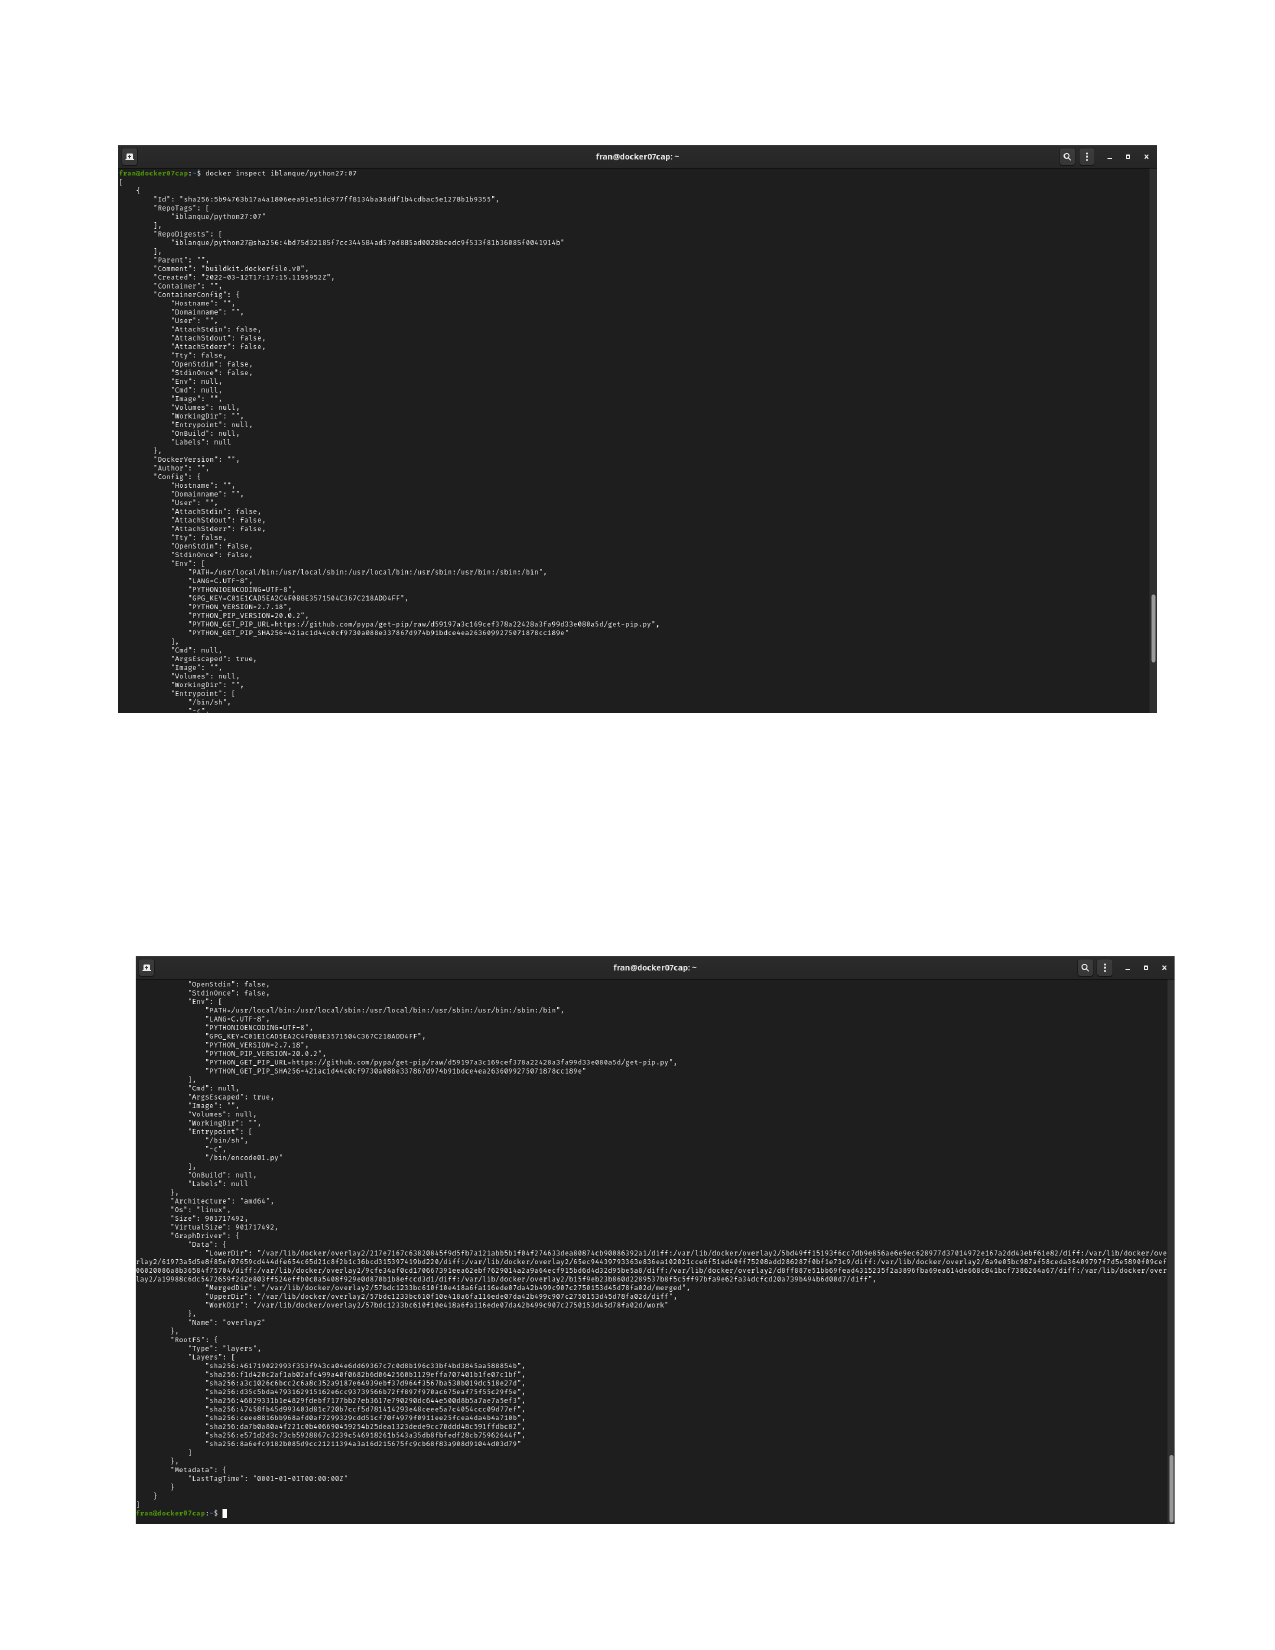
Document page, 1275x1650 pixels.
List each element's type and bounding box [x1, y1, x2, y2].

picture [135, 956, 1175, 1524]
picture [118, 145, 1157, 713]
